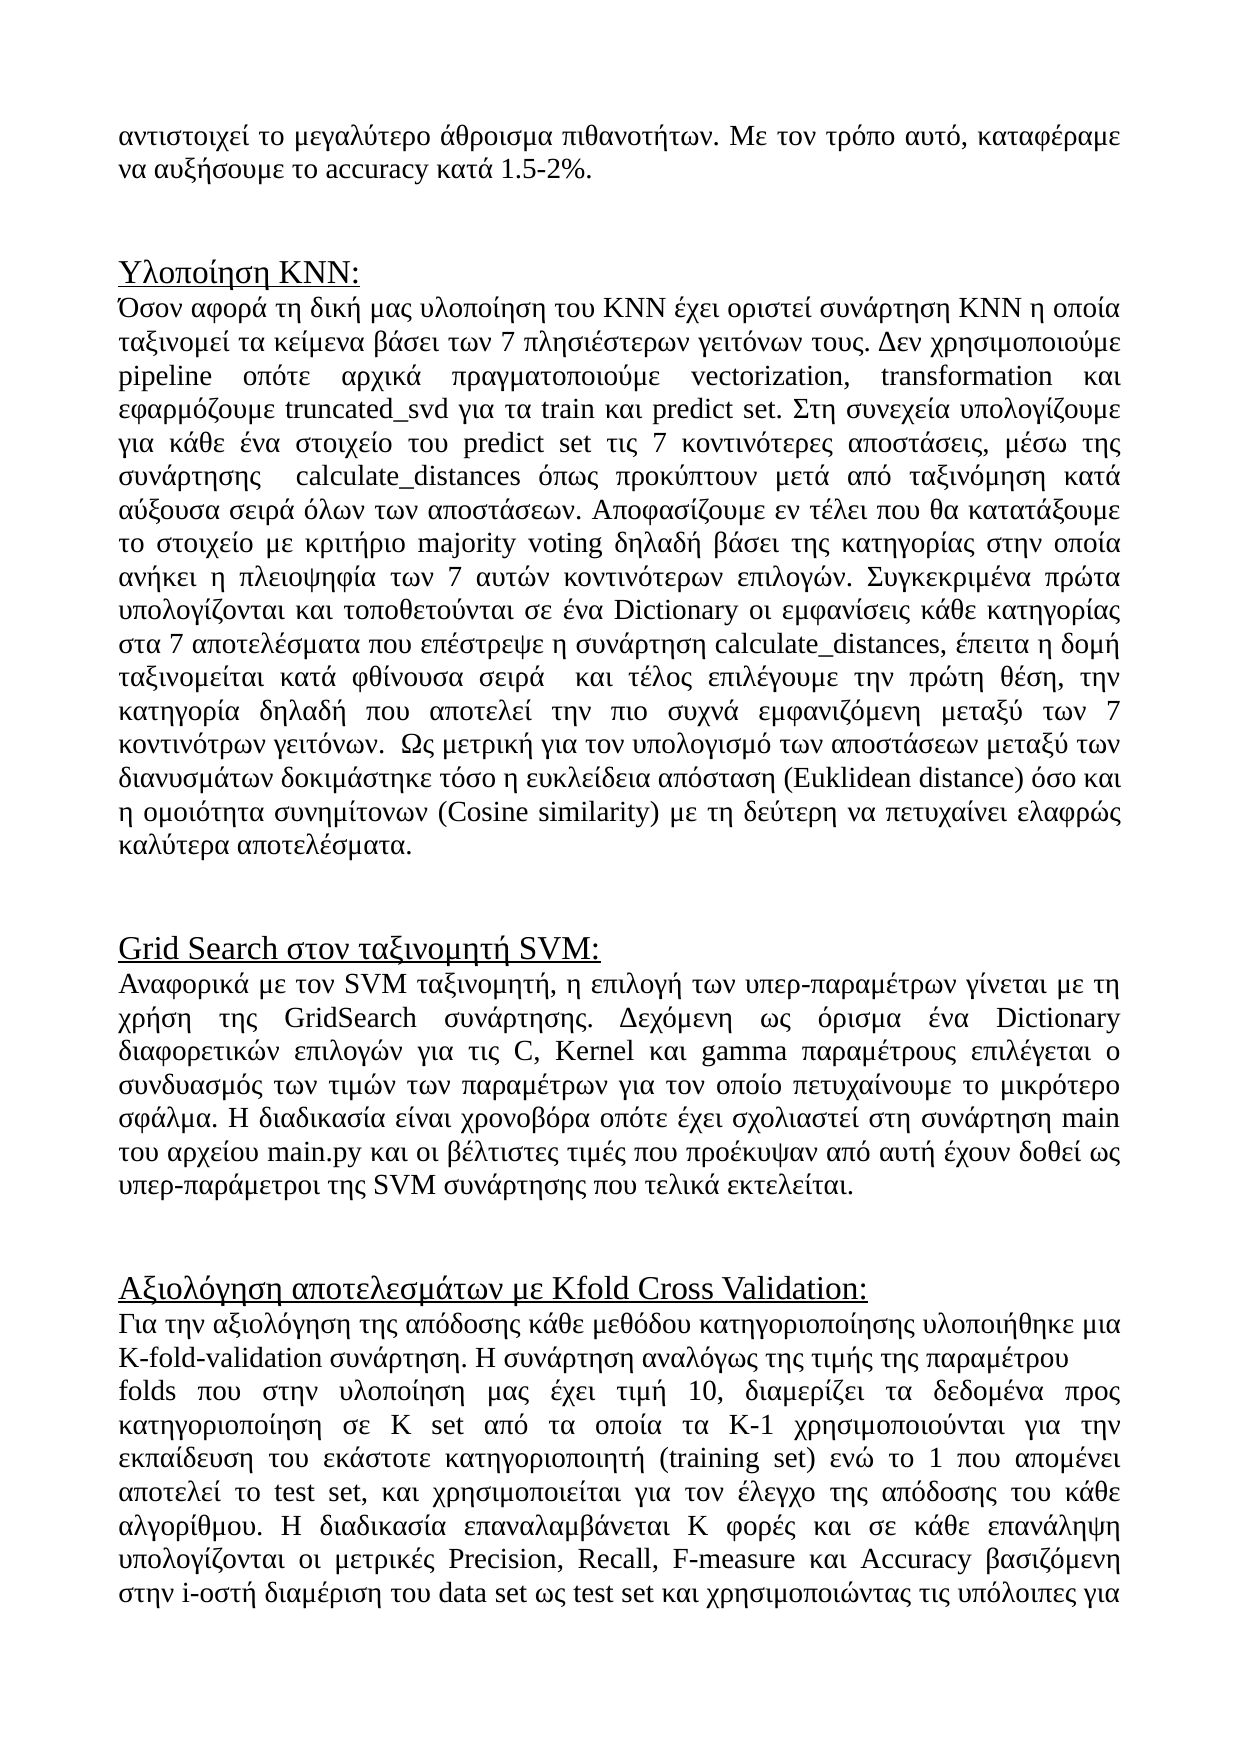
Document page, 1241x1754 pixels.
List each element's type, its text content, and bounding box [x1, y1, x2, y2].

text Όσον αφορά τη δική μας υλοποίηση του KNN έχει οριστεί συνάρτηση KNN η οποία ταξινομεί τα κείμενα βάσει των 7 πλησιέστερων γειτόνων τους. Δεν χρησιμοποιούμε pipeline οπότε αρχικά πραγματοποιούμε vectorization, transformation και εφαρμόζουμε truncated_svd για τα train και predict set. Στη συνεχεία υπολογίζουμε για κάθε ένα στοιχείο του predict set τις 7 κοντινότερες αποστάσεις, μέσω της συνάρτησης calculate_distances όπως προκύπτουν μετά από ταξινόμηση κατά αύξουσα σειρά όλων των αποστάσεων. Aποφασίζουμε εν τέλει που θα κατατάξουμε το στοιχείο με κριτήριο majority voting δηλαδή βάσει της κατηγορίας στην οποία ανήκει η πλειοψηφία των 7 αυτών κοντινότερων επιλογών. Συγκεκριμένα πρώτα υπολογίζονται και τοποθετούνται σε ένα Dictionary οι εμφανίσεις κάθε κατηγορίας στα 7 αποτελέσματα που επέστρεψε η συνάρτηση calculate_distances, έπειτα η δομή ταξινομείται κατά φθίνουσα σειρά και τέλος επιλέγουμε την πρώτη θέση, την κατηγορία δηλαδή που αποτελεί την πιο συχνά εμφανιζόμενη μεταξύ των 7 κοντινότρων γειτόνων. Ως μετρική για τον υπολογισμό των αποστάσεων μεταξύ των διανυσμάτων δοκιμάστηκε τόσο η ευκλείδεια απόσταση (Εuklidean distance) όσο και η ομοιότητα συνημίτονων (Cosine similarity) με τη δεύτερη να πετυχαίνει ελαφρώς καλύτερα αποτελέσματα. [118, 291, 1122, 861]
text Αναφορικά με τον SVM ταξινομητή, η επιλογή των υπερ-παραμέτρων γίνεται με τη χρήση της GridSearch συνάρτησης. Δεχόμενη ως όρισμα ένα Dictionary διαφορετικών επιλογών για τις C, Kernel και gamma παραμέτρους επιλέγεται ο συνδυασμός των τιμών των παραμέτρων για τον οποίο πετυχαίνουμε το μικρότερο σφάλμα. Η διαδικασία είναι χρονοβόρα οπότε έχει σχολιαστεί στη συνάρτηση main του αρχείου main.py και οι βέλτιστες τιμές που προέκυψαν από αυτή έχουν δοθεί ως υπερ-παράμετροι της SVM συνάρτησης που τελικά εκτελείται. [118, 966, 1122, 1201]
text folds που στην υλοποίηση μας έχει τιμή 10, διαμερίζει τα δεδομένα προς κατηγοριοποίηση σε Κ set από τα οποία τα Κ-1 χρησιμοποιούνται για την εκπαίδευση του εκάστοτε κατηγοριοποιητή (training set) ενώ το 1 που απομένει αποτελεί το test set, και χρησιμοποιείται για τον έλεγχο της απόδοσης του κάθε αλγορίθμου. Η διαδικασία επαναλαμβάνεται Κ φορές και σε κάθε επανάληψη υπολογίζονται οι μετρικές Precision, Recall, F-measure και Accuracy βασιζόμενη στην i-οστή διαμέριση του data set ως test set και χρησιμοποιώντας τις υπόλοιπες για [118, 1373, 1122, 1608]
text Για την αξιολόγηση της απόδοσης κάθε μεθόδου κατηγοριοποίησης υλοποιήθηκε μια Κ-fold-validation συνάρτηση. Η συνάρτηση αναλόγως της τιμής της παραμέτρου [118, 1306, 1122, 1373]
text αντιστοιχεί το μεγαλύτερο άθροισμα πιθανοτήτων. Με τον τρόπο αυτό, καταφέραμε να αυξήσουμε το accuracy κατά 1.5-2%. [118, 118, 1122, 185]
text Υλοποίηση KNN: [118, 252, 1122, 291]
text Grid Search στον ταξινομητή SVM: [118, 928, 1122, 966]
text Αξιολόγηση αποτελεσμάτων με Kfold Cross Validation: [118, 1268, 1122, 1306]
